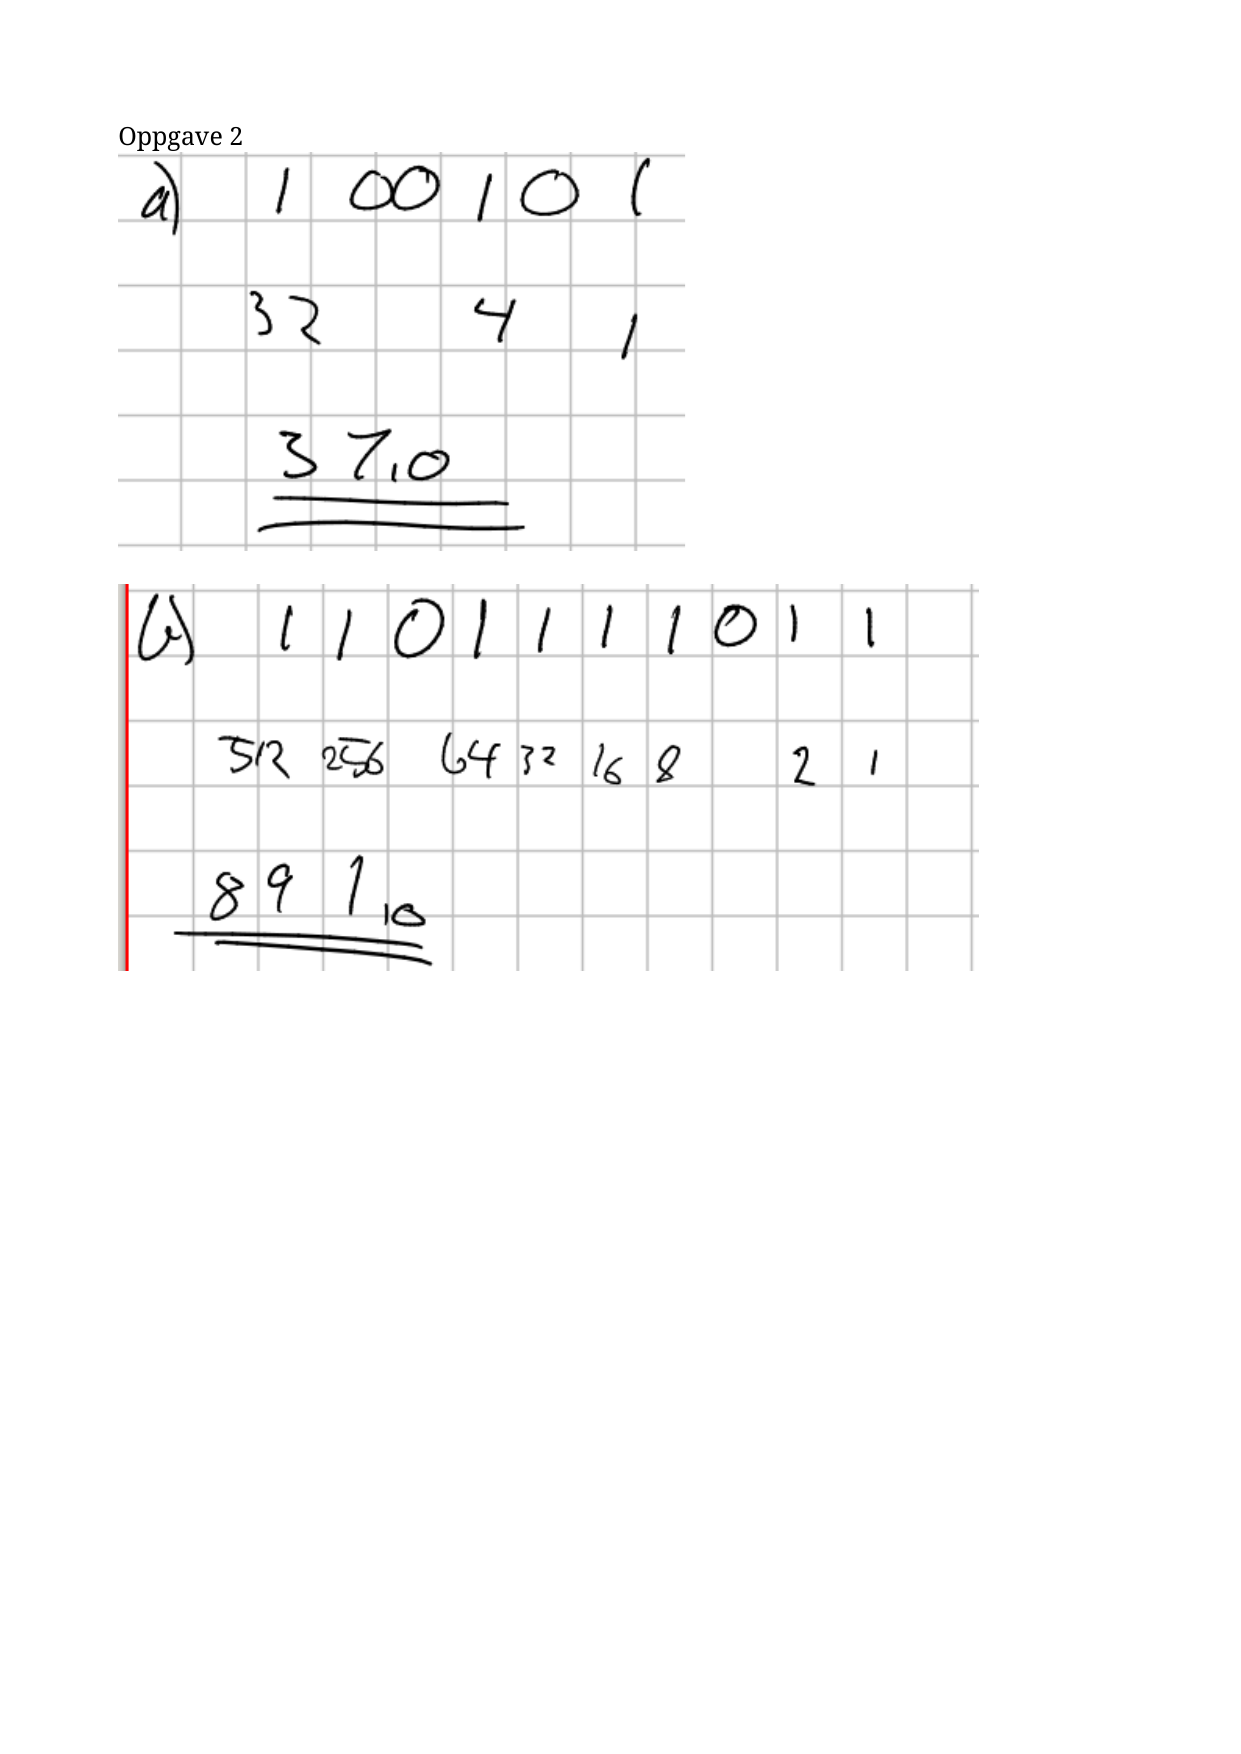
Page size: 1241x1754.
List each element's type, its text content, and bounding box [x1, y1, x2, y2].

picture [118, 584, 979, 971]
text Oppgave 2 [118, 118, 1122, 152]
picture [118, 152, 686, 551]
